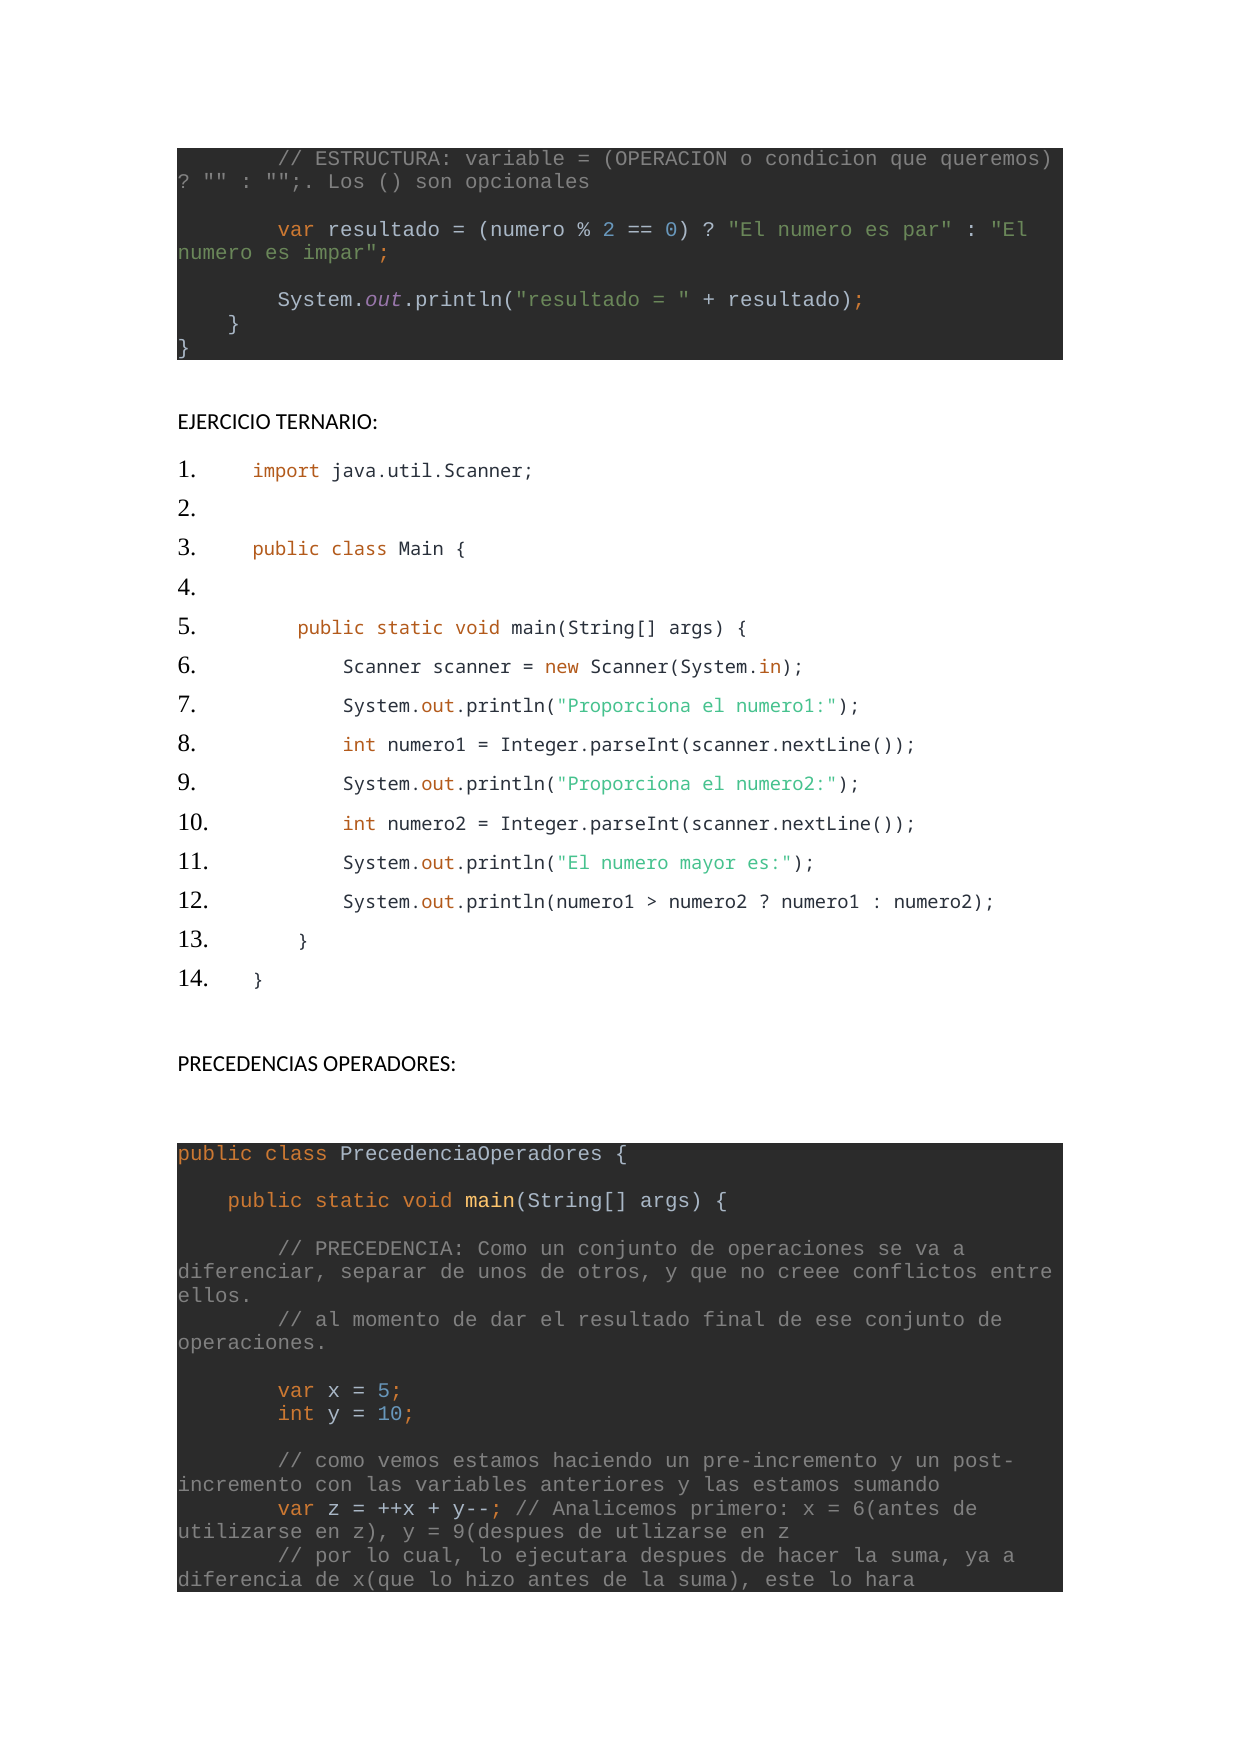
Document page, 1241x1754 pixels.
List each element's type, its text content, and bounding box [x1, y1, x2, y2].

list } [177, 963, 1063, 992]
list int numero2 = Integer.parseInt(scanner.nextLine()); [177, 807, 1063, 835]
text EJERCICIO TERNARIO: [177, 407, 1063, 435]
list System.out.println("Proporciona el numero2:"); [177, 767, 1063, 796]
list } [177, 924, 1063, 953]
list public static void main(String[] args) { [177, 611, 1063, 639]
list public class Main { [177, 532, 1063, 561]
text // ESTRUCTURA: variable = (OPERACION o condicion que queremos) ? "" : "";. Los () son opcionales var resultado = (numero % 2 == 0) ? "El numero es par" : "El numero es impar"; System.out.println("resultado = " + resultado); } } [177, 148, 1063, 360]
list System.out.println(numero1 > numero2 ? numero1 : numero2); [177, 885, 1063, 914]
list Scanner scanner = new Scanner(System.in); [177, 650, 1063, 679]
text public class PrecedenciaOperadores { public static void main(String[] args) { // PRECEDENCIA: Como un conjunto de operaciones se va a diferenciar, separar de unos de otros, y que no creee conflictos entre ellos. // al momento de dar el resultado final de ese conjunto de operaciones. var x = 5; int y = 10; // como vemos estamos haciendo un pre-incremento y un post-incremento con las variables anteriores y las estamos sumando var z = ++x + y--; // Analicemos primero: x = 6(antes de utilizarse en z), y = 9(despues de utlizarse en z // por lo cual, lo ejecutara despues de hacer la suma, ya a diferencia de x(que lo hizo antes de la suma), este lo hara [177, 1143, 1063, 1592]
list import java.util.Scanner; [177, 454, 1063, 483]
list System.out.println("El numero mayor es:"); [177, 846, 1063, 874]
list System.out.println("Proporciona el numero1:"); [177, 689, 1063, 718]
list int numero1 = Integer.parseInt(scanner.nextLine()); [177, 728, 1063, 757]
text PRECEDENCIAS OPERADORES: [177, 1049, 1063, 1077]
